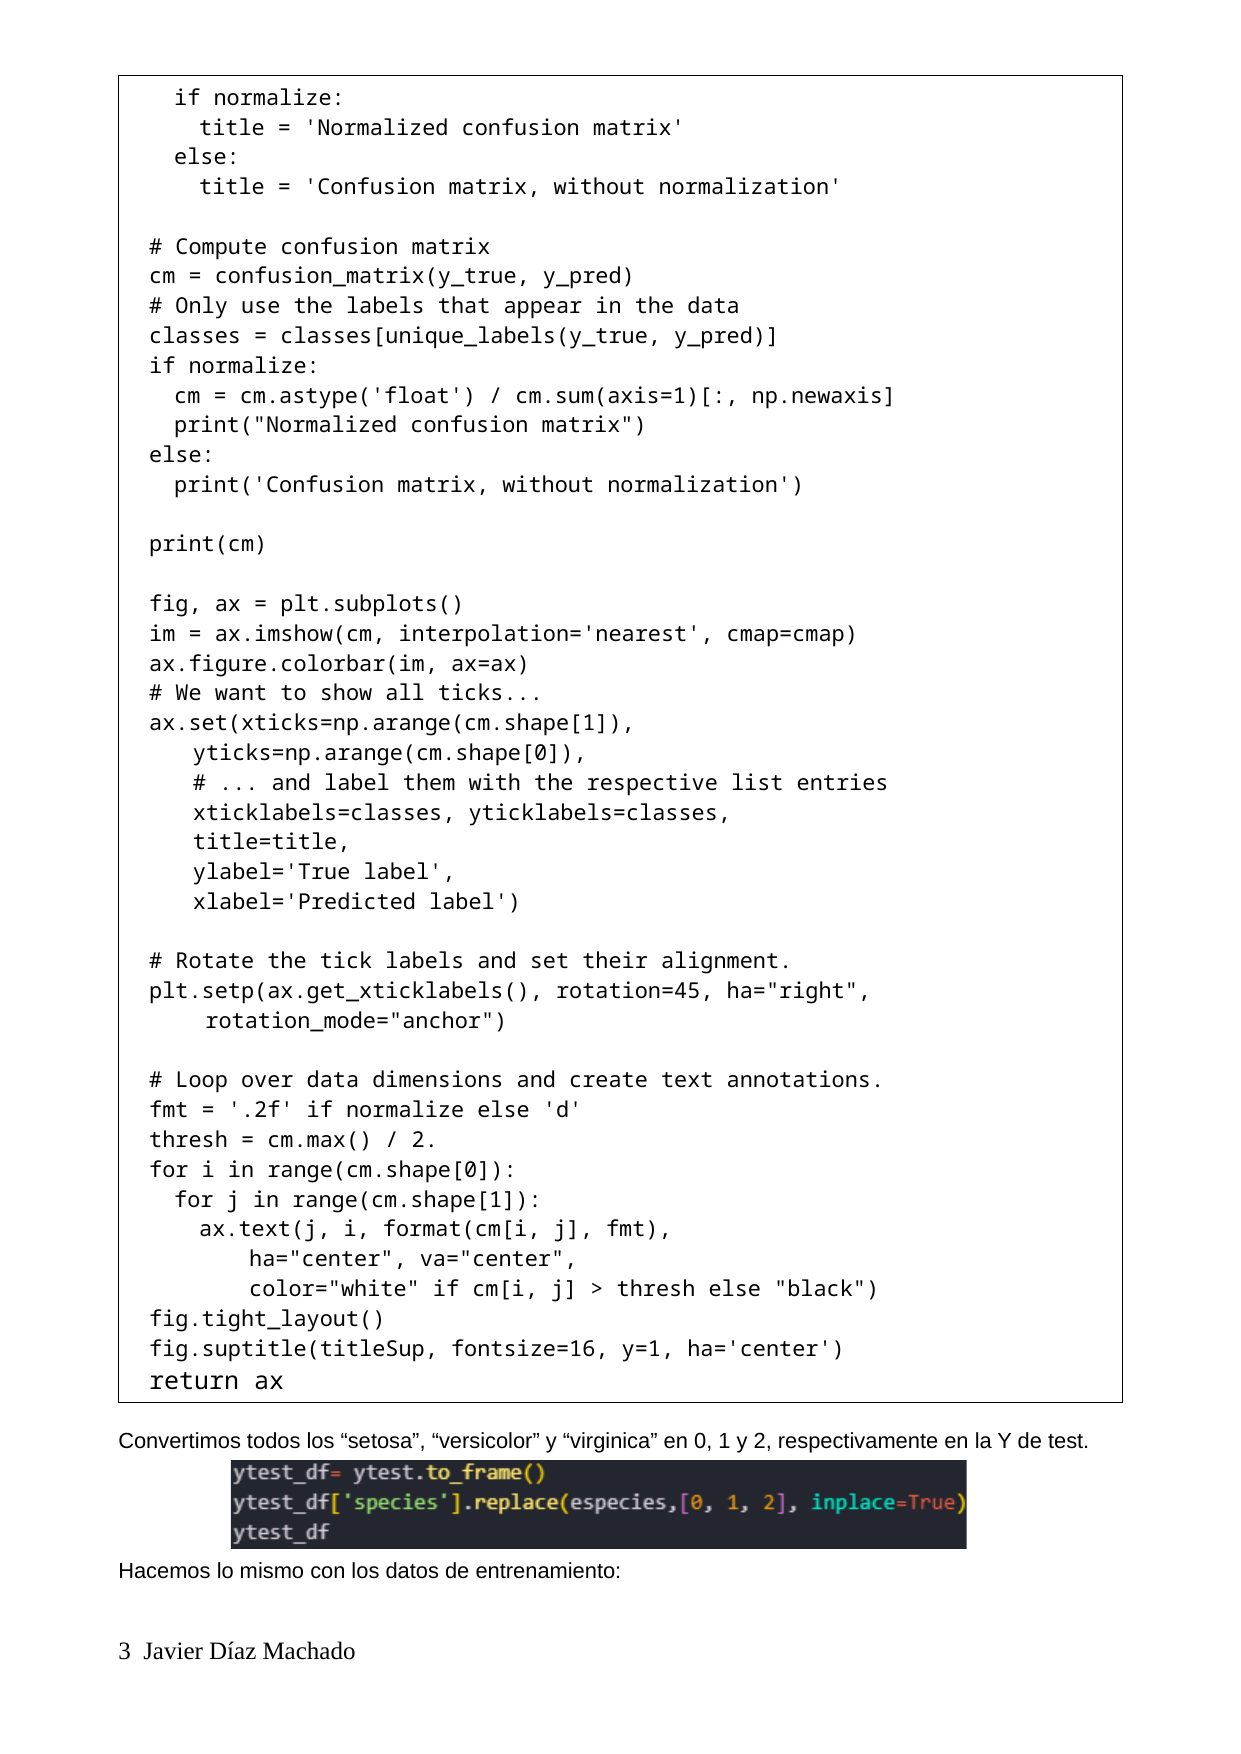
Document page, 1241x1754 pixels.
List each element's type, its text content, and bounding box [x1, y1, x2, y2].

text Hacemos lo mismo con los datos de entrenamiento: [118, 1558, 1122, 1583]
text Convertimos todos los “setosa”, “versicolor” y “virginica” en 0, 1 y 2, respectivamente en la Y de test. [118, 1428, 1122, 1453]
table_header if normalize: title = 'Normalized confusion matrix' else: title = 'Confusion matrix, without normalization' # Compute confusion matrix cm = confusion_matrix(y_true, y_pred) # Only use the labels that appear in the data classes = classes[unique_labels(y_true, y_pred)] if normalize: cm = cm.astype('float') / cm.sum(axis=1)[:, np.newaxis] print("Normalized confusion matrix") else: print('Confusion matrix, without normalization') print(cm) fig, ax = plt.subplots() im = ax.imshow(cm, interpolation='nearest', cmap=cmap) ax.figure.colorbar(im, ax=ax) # We want to show all ticks... ax.set(xticks=np.arange(cm.shape[1]), yticks=np.arange(cm.shape[0]), # ... and label them with the respective list entries xticklabels=classes, yticklabels=classes, title=title, ylabel='True label', xlabel='Predicted label') # Rotate the tick labels and set their alignment. plt.setp(ax.get_xticklabels(), rotation=45, ha="right", rotation_mode="anchor") # Loop over data dimensions and create text annotations. fmt = '.2f' if normalize else 'd' thresh = cm.max() / 2. for i in range(cm.shape[0]): for j in range(cm.shape[1]): ax.text(j, i, format(cm[i, j], fmt), ha="center", va="center", color="white" if cm[i, j] > thresh else "black") fig.tight_layout() fig.suptitle(titleSup, fontsize=16, y=1, ha='center') return ax [119, 76, 1122, 1402]
